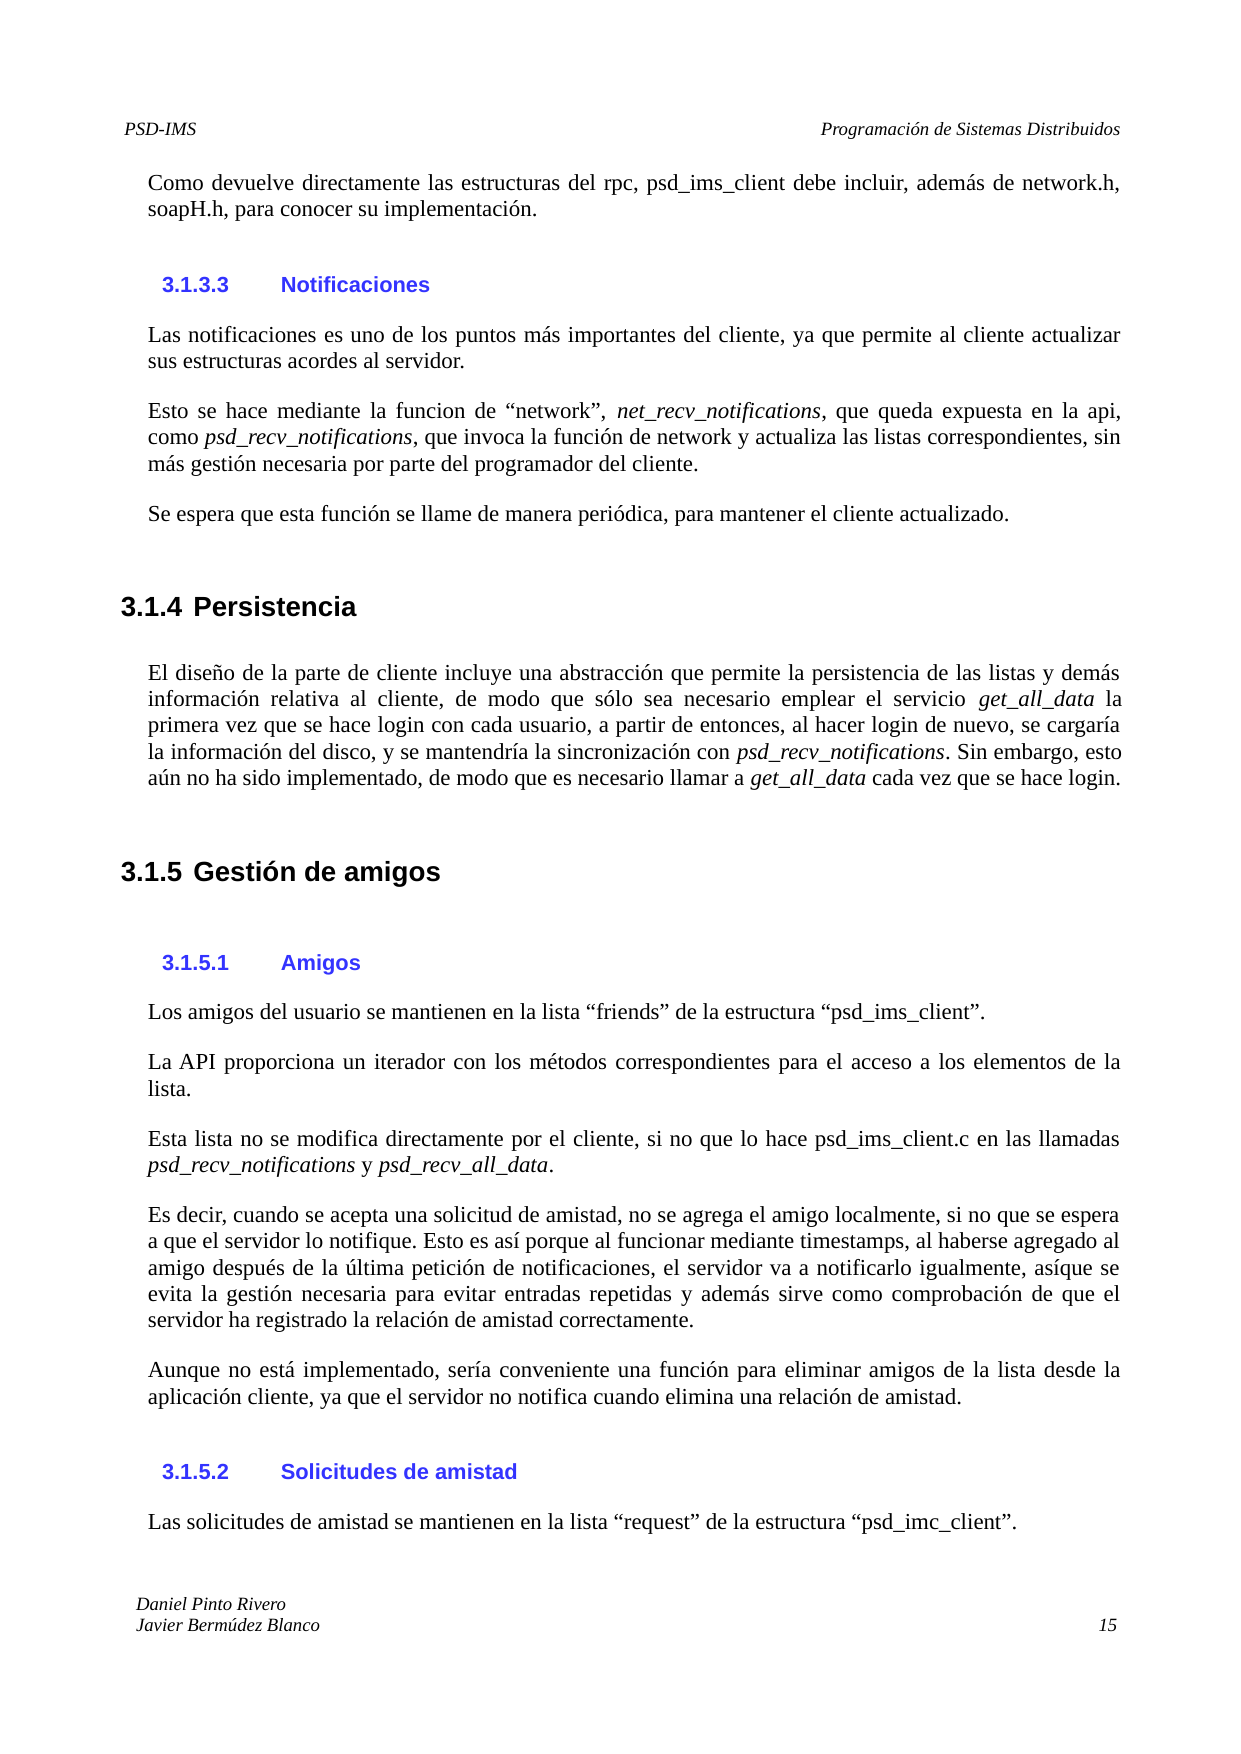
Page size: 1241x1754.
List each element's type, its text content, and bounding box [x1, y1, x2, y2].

subtitle Persistencia [121, 591, 1122, 623]
text Aunque no está implementado, sería conveniente una función para eliminar amigos de la lista desde la aplicación cliente, ya que el servidor no notifica cuando elimina una relación de amistad. [148, 1356, 1122, 1409]
text Las solicitudes de amistad se mantienen en la lista “request” de la estructura “psd_imc_client”. [148, 1508, 1122, 1534]
text Esta lista no se modifica directamente por el cliente, si no que lo hace psd_ims_client.c en las llamadas psd_recv_notifications y psd_recv_all_data. [148, 1125, 1122, 1177]
text Se espera que esta función se llame de manera periódica, para mantener el cliente actualizado. [148, 500, 1122, 526]
text Los amigos del usuario se mantienen en la lista “friends” de la estructura “psd_ims_client”. [148, 998, 1122, 1025]
text Como devuelve directamente las estructuras del rpc, psd_ims_client debe incluir, además de network.h, soapH.h, para conocer su implementación. [148, 169, 1122, 222]
text La API proporciona un iterador con los métodos correspondientes para el acceso a los elementos de la lista. [148, 1048, 1122, 1101]
subtitle Amigos [162, 949, 1122, 975]
text Esto se hace mediante la funcion de “network”, net_recv_notifications, que queda expuesta en la api, como psd_recv_notifications, que invoca la función de network y actualiza las listas correspondientes, sin más gestión necesaria por parte del programador del cliente. [148, 397, 1122, 476]
text Las notificaciones es uno de los puntos más importantes del cliente, ya que permite al cliente actualizar sus estructuras acordes al servidor. [148, 321, 1122, 373]
subtitle Gestión de amigos [121, 855, 1122, 887]
subtitle Notificaciones [162, 272, 1122, 297]
text Es decir, cuando se acepta una solicitud de amistad, no se agrega el amigo localmente, si no que se espera a que el servidor lo notifique. Esto es así porque al funcionar mediante timestamps, al haberse agregado al amigo después de la última petición de notificaciones, el servidor va a notificarlo igualmente, asíque se evita la gestión necesaria para evitar entradas repetidas y además sirve como comprobación de que el servidor ha registrado la relación de amistad correctamente. [148, 1201, 1122, 1333]
text El diseño de la parte de cliente incluye una abstracción que permite la persistencia de las listas y demás información relativa al cliente, de modo que sólo sea necesario emplear el servicio get_all_data la primera vez que se hace login con cada usuario, a partir de entonces, al hacer login de nuevo, se cargaría la información del disco, y se mantendría la sincronización con psd_recv_notifications. Sin embargo, esto aún no ha sido implementado, de modo que es necesario llamar a get_all_data cada vez que se hace login. [148, 659, 1122, 791]
subtitle Solicitudes de amistad [162, 1459, 1122, 1484]
